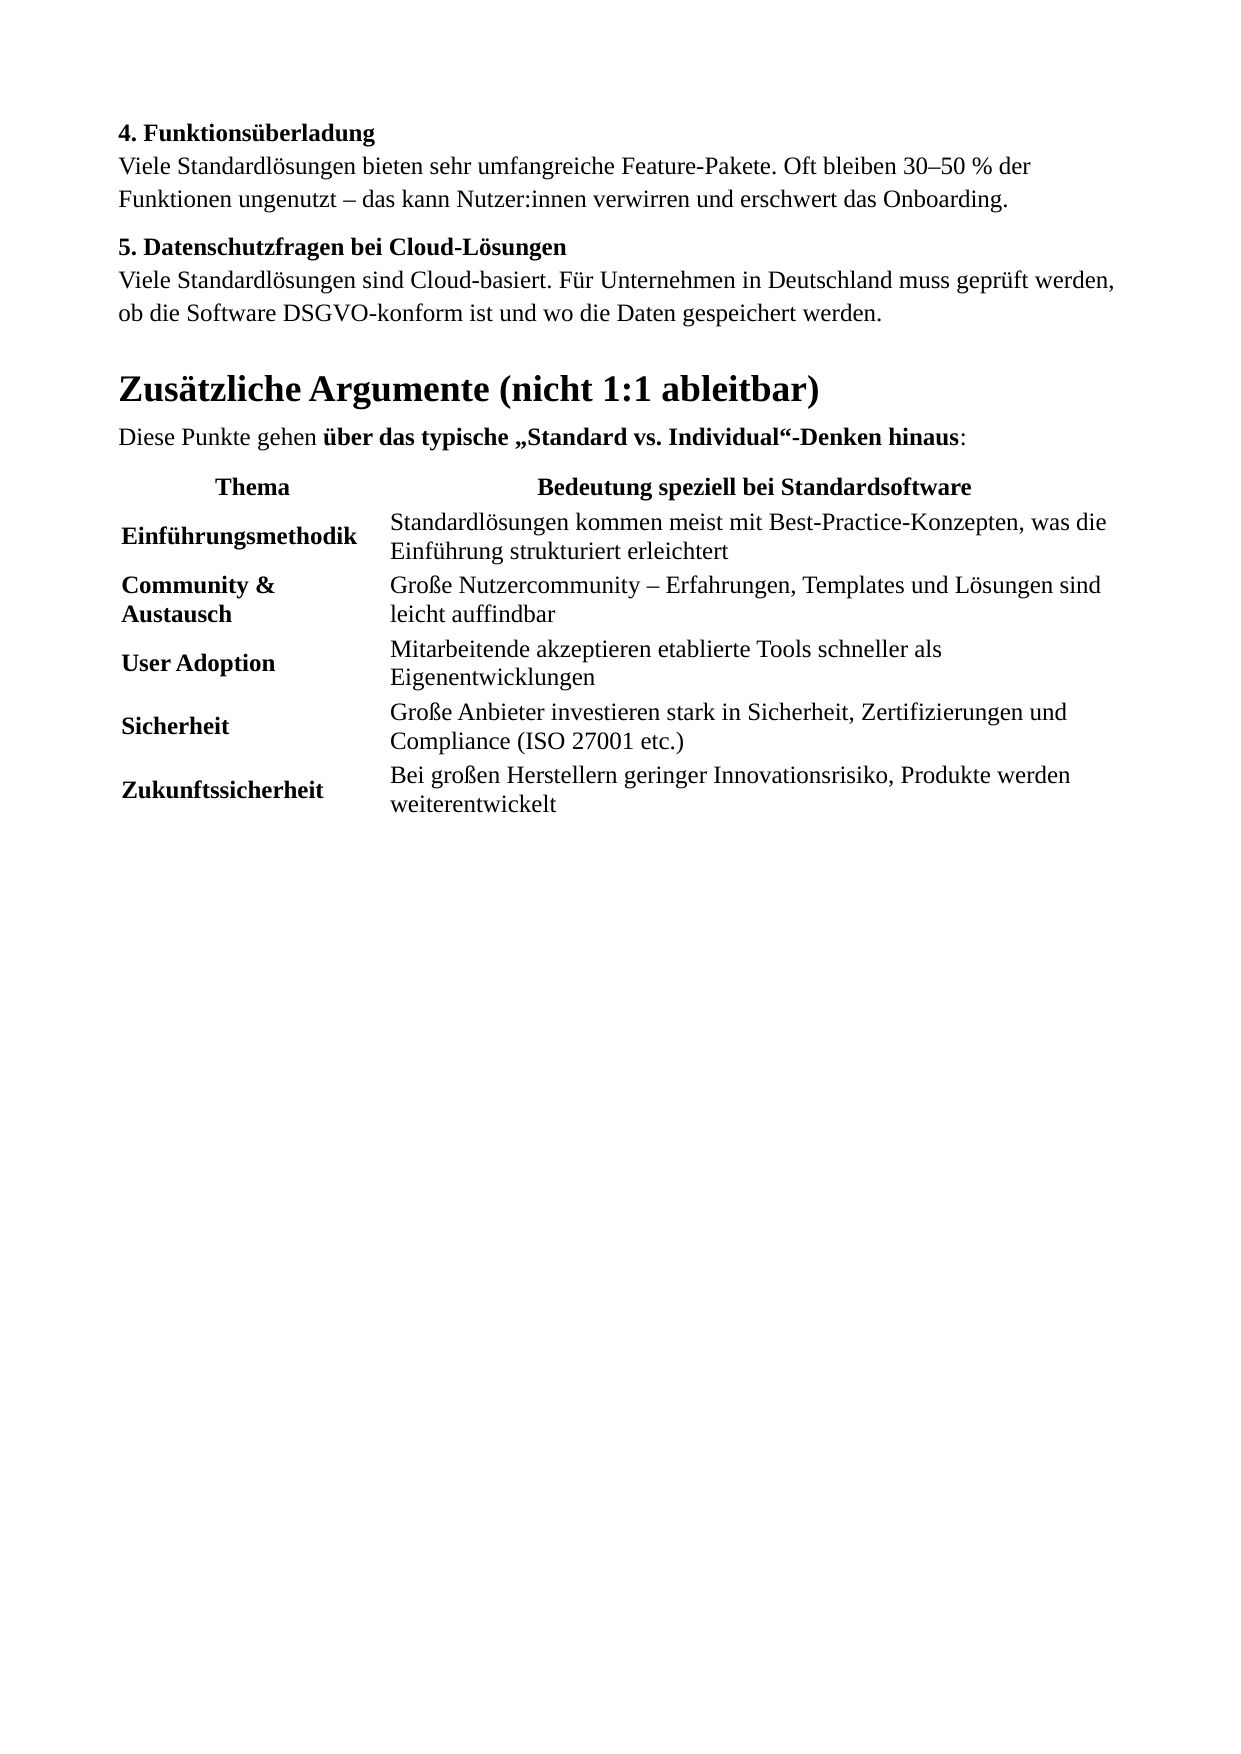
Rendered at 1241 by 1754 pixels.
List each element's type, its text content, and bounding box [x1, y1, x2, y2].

text 5. Datenschutzfragen bei Cloud-Lösungen Viele Standardlösungen sind Cloud-basiert. Für Unternehmen in Deutschland muss geprüft werden, ob die Software DSGVO-konform ist und wo die Daten gespeichert werden. [118, 232, 1122, 327]
table_cell Standardlösungen kommen meist mit Best-Practice-Konzepten, was die Einführung strukturiert erleichtert [387, 504, 1122, 567]
table_cell Bei großen Herstellern geringer Innovationsrisiko, Produkte werden weiterentwickelt [387, 758, 1122, 821]
text Diese Punkte gehen über das typische „Standard vs. Individual“-Denken hinaus: [118, 422, 1122, 451]
table_cell Mitarbeitende akzeptieren etablierte Tools schneller als Eigenentwicklungen [387, 631, 1122, 694]
table_header Bedeutung speziell bei Standardsoftware [387, 470, 1122, 504]
text 4. Funktionsüberladung Viele Standardlösungen bieten sehr umfangreiche Feature-Pakete. Oft bleiben 30–50 % der Funktionen ungenutzt – das kann Nutzer:innen verwirren und erschwert das Onboarding. [118, 118, 1122, 213]
table_cell Zukunftssicherheit [118, 758, 387, 821]
table_cell Große Anbieter investieren stark in Sicherheit, Zertifizierungen und Compliance (ISO 27001 etc.) [387, 694, 1122, 757]
table_cell Community & Austausch [118, 568, 387, 631]
table_header Thema [118, 470, 387, 504]
subtitle Zusätzliche Argumente (nicht 1:1 ableitbar) [118, 366, 1122, 409]
table_cell Sicherheit [118, 694, 387, 757]
table_cell Einführungsmethodik [118, 504, 387, 567]
table_cell Große Nutzercommunity – Erfahrungen, Templates und Lösungen sind leicht auffindbar [387, 568, 1122, 631]
table_cell User Adoption [118, 631, 387, 694]
